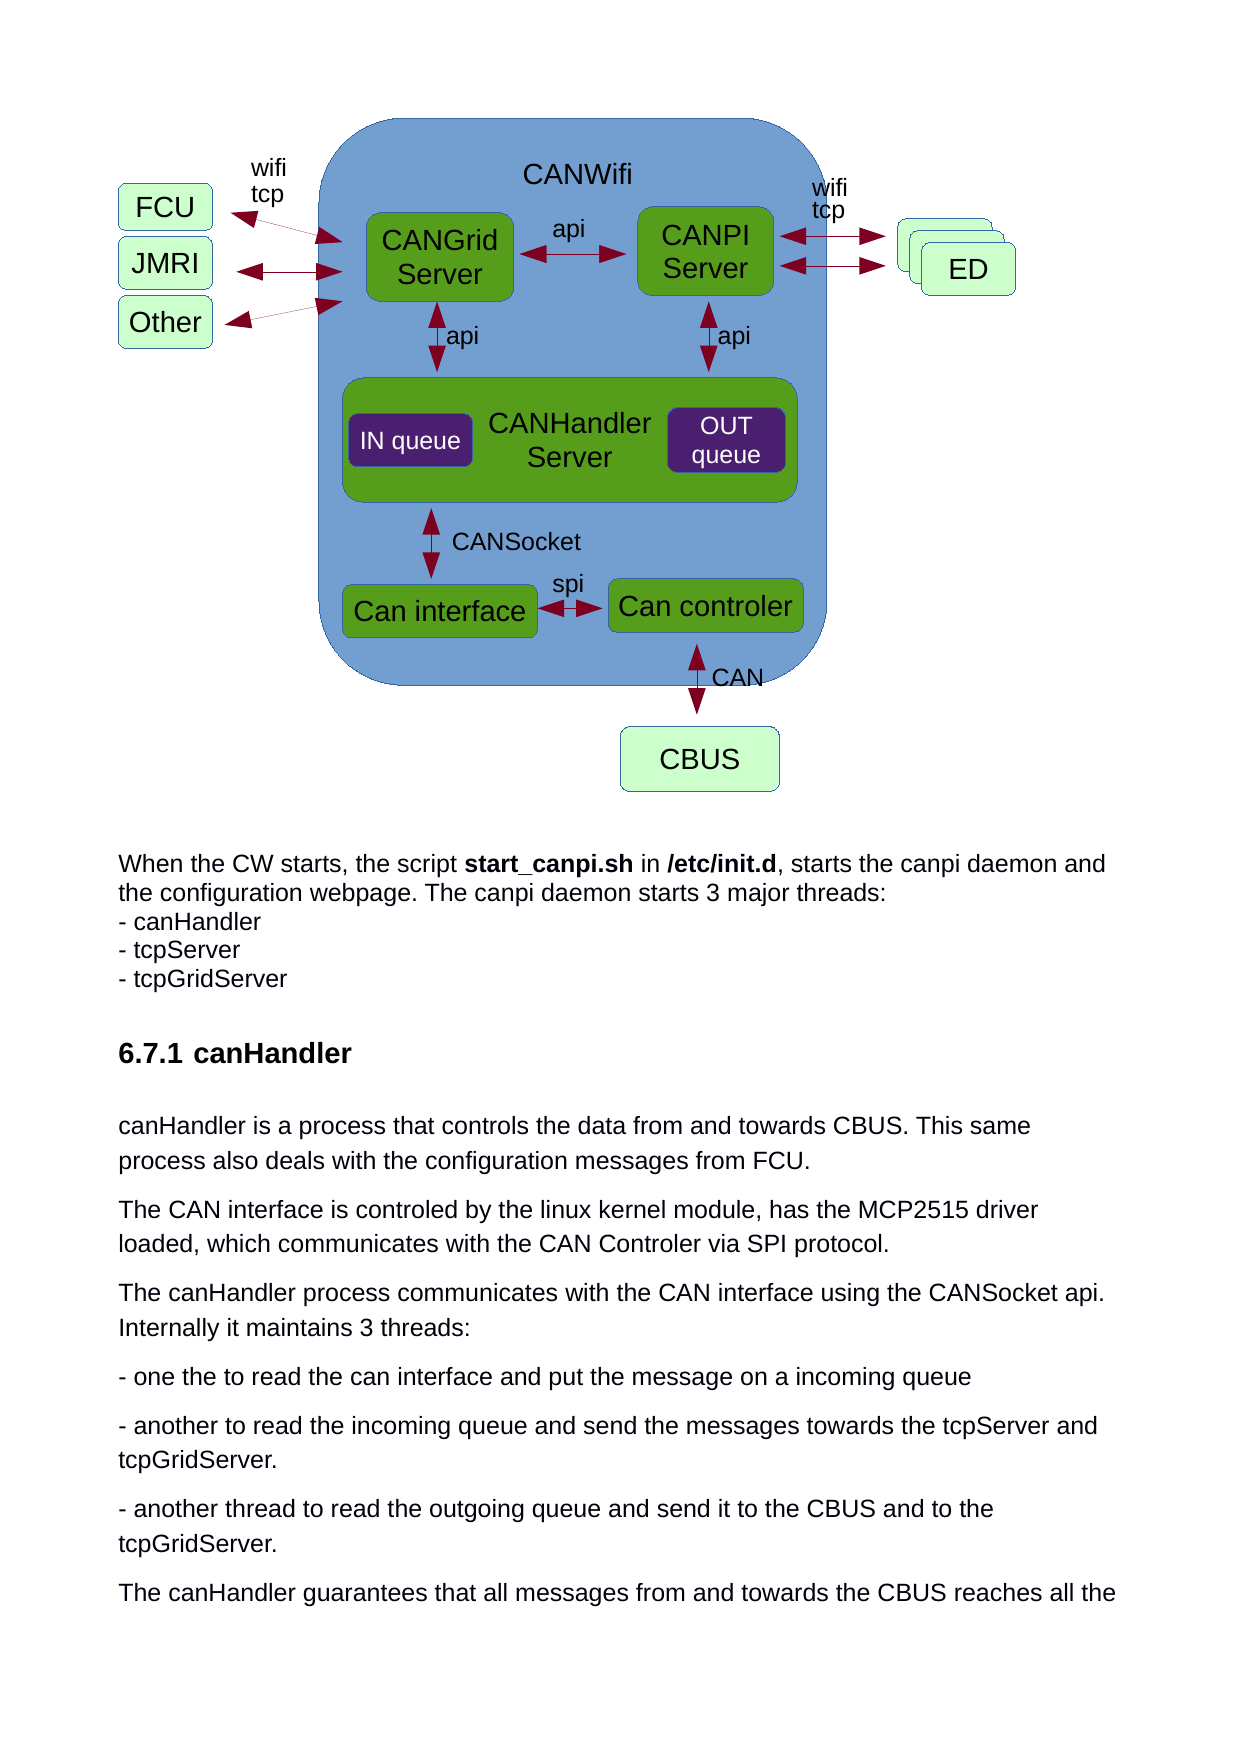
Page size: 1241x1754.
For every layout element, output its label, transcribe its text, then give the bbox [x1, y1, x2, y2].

text - tcpGridServer [118, 964, 1122, 993]
text - tcpServer [118, 936, 1122, 964]
text - another to read the incoming queue and send the messages towards the tcpServer and tcpGridServer. [118, 1411, 1122, 1474]
text - canHandler [118, 907, 1122, 936]
text - one the to read the can interface and put the message on a incoming queue [118, 1362, 1122, 1391]
text The canHandler guarantees that all messages from and towards the CBUS reaches all the [118, 1578, 1122, 1607]
subtitle canHandler [118, 1036, 1122, 1070]
text canHandler is a process that controls the data from and towards CBUS. This same process also deals with the configuration messages from FCU. [118, 1111, 1122, 1174]
text - another thread to read the outgoing queue and send it to the CBUS and to the tcpGridServer. [118, 1494, 1122, 1558]
text The CAN interface is controled by the linux kernel module, has the MCP2515 driver loaded, which communicates with the CAN Controler via SPI protocol. [118, 1195, 1122, 1258]
text The canHandler process communicates with the CAN interface using the CANSocket api. Internally it maintains 3 threads: [118, 1278, 1122, 1341]
text When the CW starts, the script start_canpi.sh in /etc/init.d, starts the canpi daemon and the configuration webpage. The canpi daemon starts 3 major threads: [118, 849, 1122, 907]
